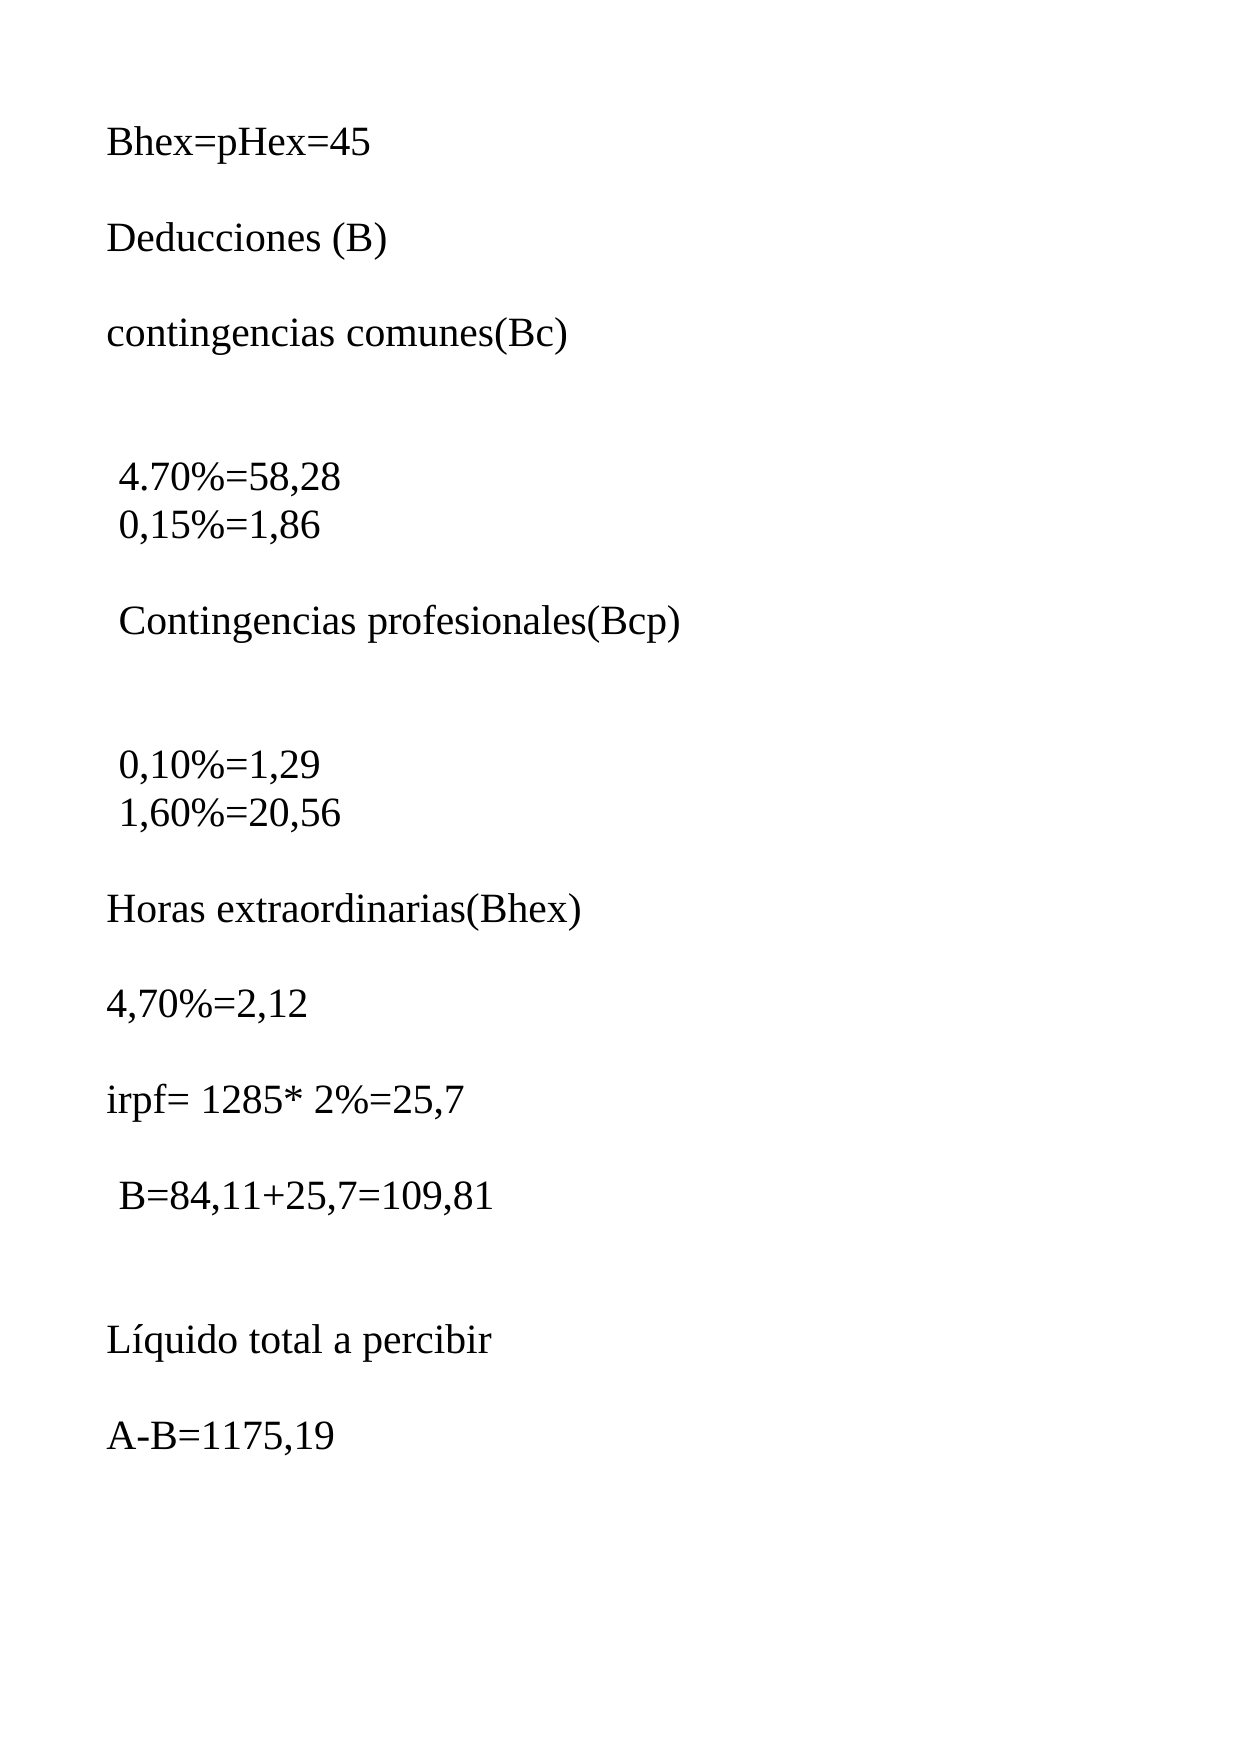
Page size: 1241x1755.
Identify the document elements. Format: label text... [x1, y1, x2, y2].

text Líquido total a percibir A-B=1175,19 [106, 1314, 504, 1458]
text Bhex=pHex=45 Deducciones (B) contingencias comunes(Bc) [106, 116, 596, 356]
text Horas extraordinarias(Bhex) 4,70%=2,12 [106, 883, 791, 1027]
text Contingencias profesionales(Bcp) [118, 596, 1122, 643]
text 0,10%=1,29 [118, 739, 1122, 787]
text B=84,11+25,7=109,81 [118, 1171, 1122, 1218]
text irpf= 1285* 2%=25,7 [106, 1075, 791, 1123]
text 1,60%=20,56 [118, 787, 1122, 835]
text 0,15%=1,86 [118, 500, 1122, 548]
text 4.70%=58,28 [118, 452, 1122, 500]
